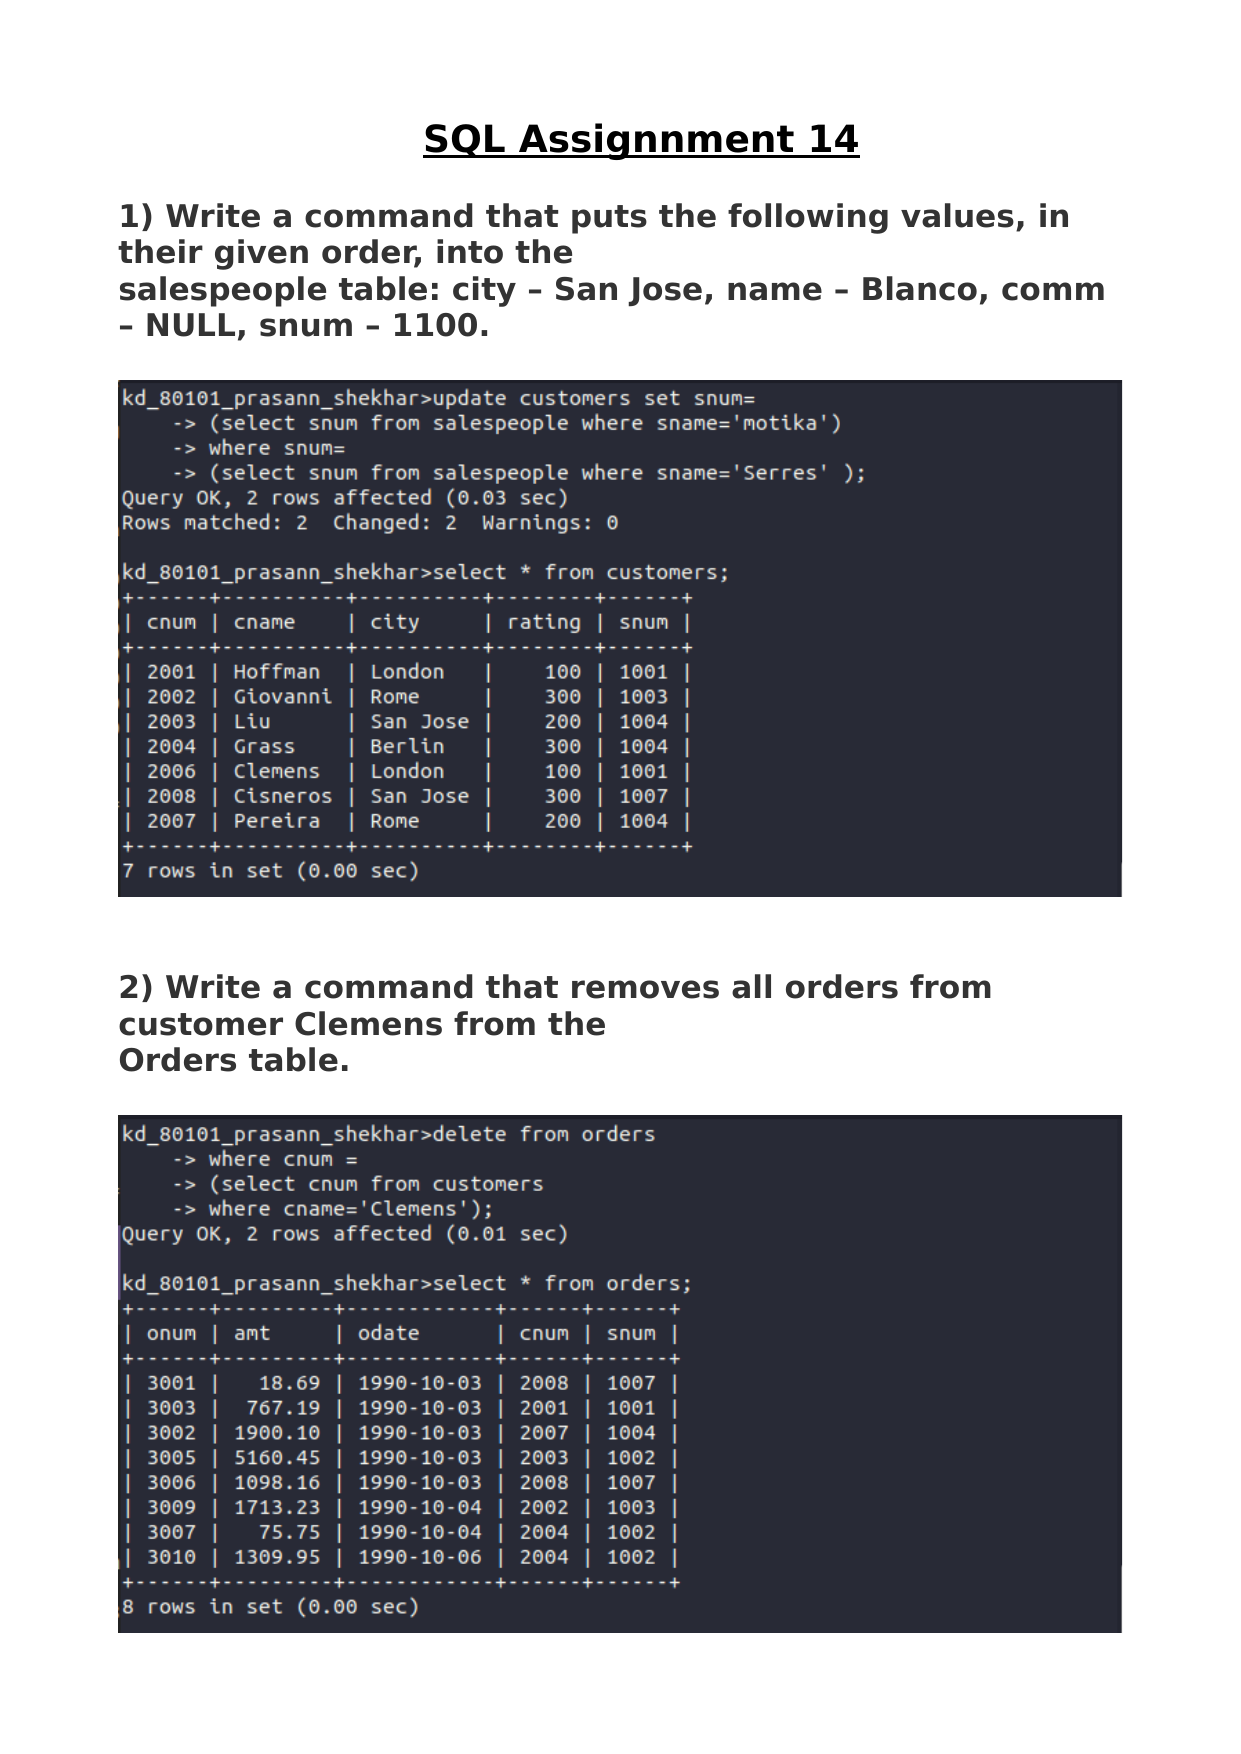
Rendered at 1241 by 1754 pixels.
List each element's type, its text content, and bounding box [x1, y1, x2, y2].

text 2) Write a command that removes all orders from customer Clemens from the Orders table. [118, 970, 1122, 1079]
text SQL Assignnment 14 [118, 118, 1122, 162]
picture [118, 380, 1123, 897]
text 1) Write a command that puts the following values, in their given order, into the salespeople table: city – San Jose, name – Blanco, comm – NULL, snum – 1100. [118, 198, 1122, 343]
picture [118, 1115, 1123, 1633]
